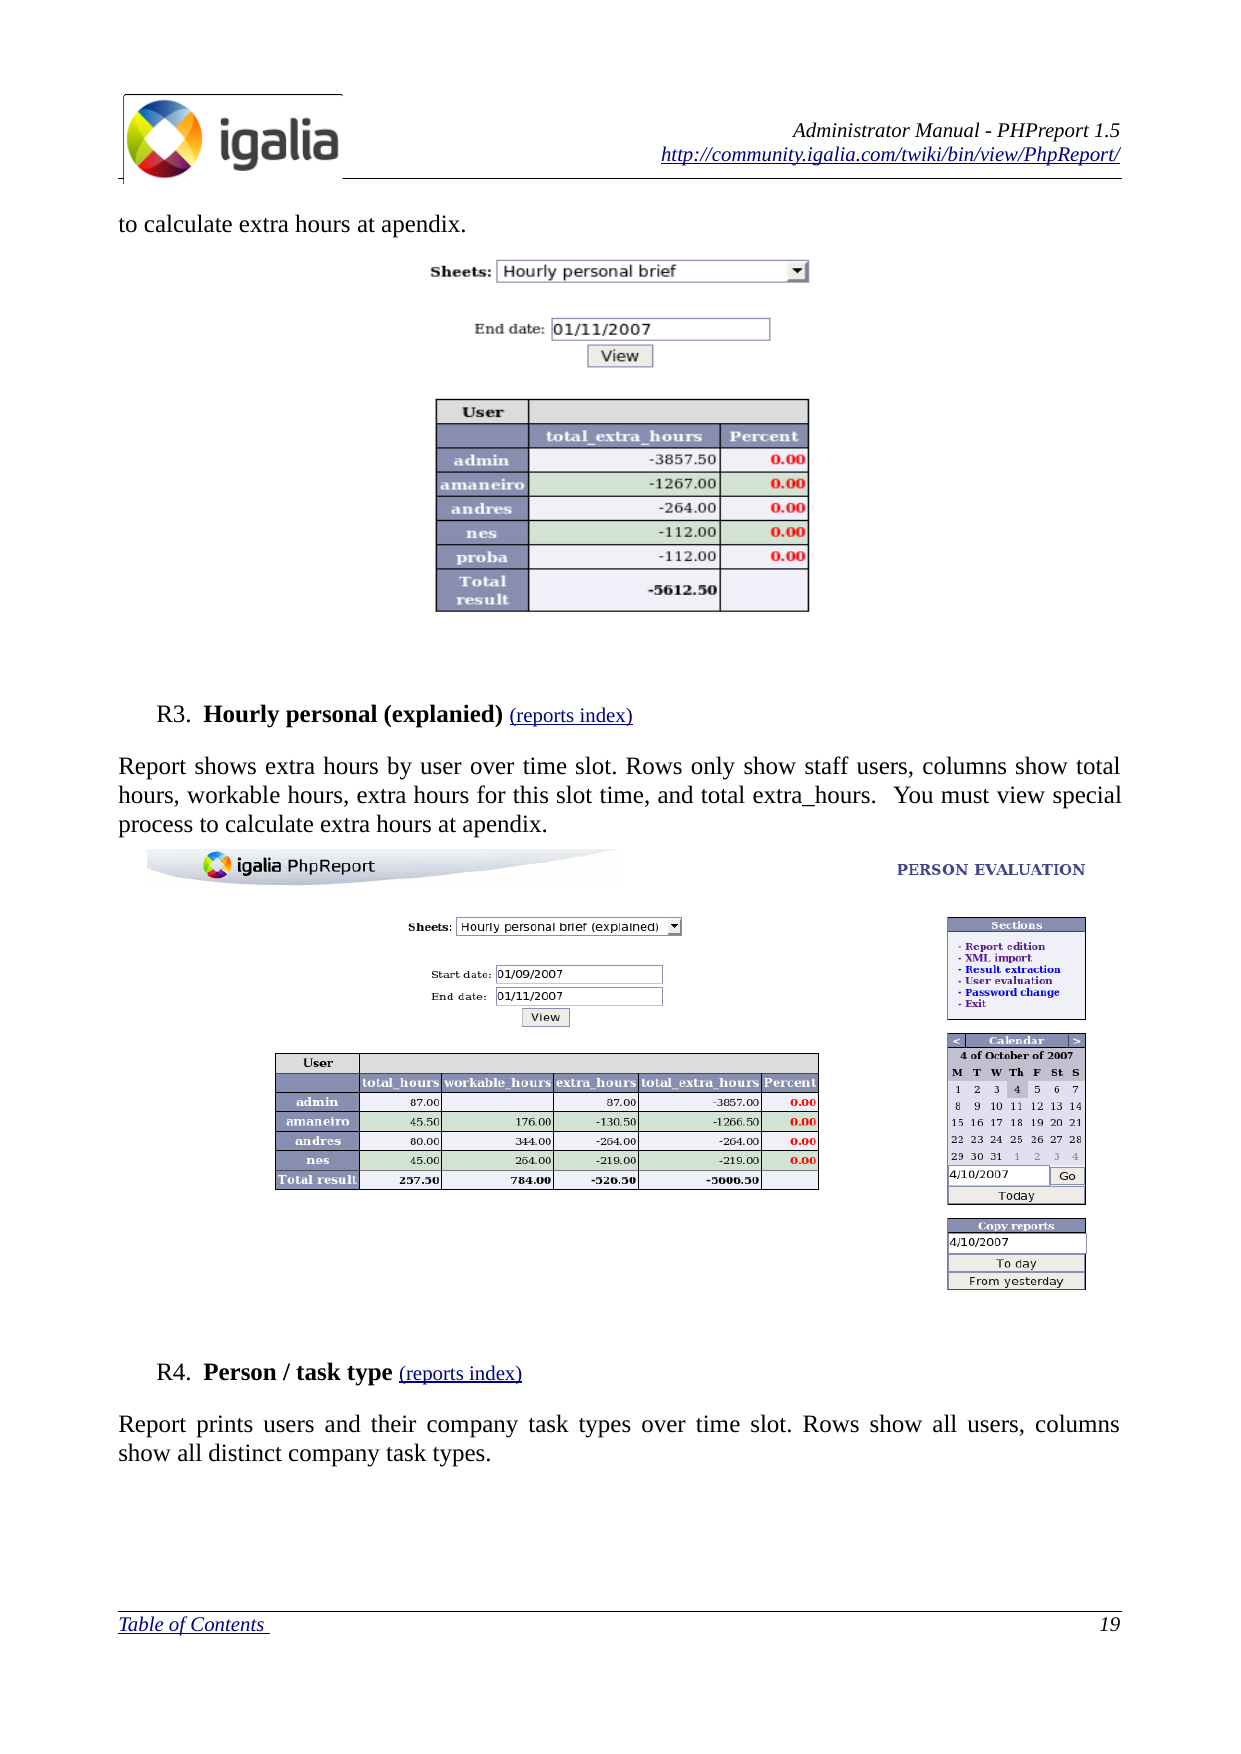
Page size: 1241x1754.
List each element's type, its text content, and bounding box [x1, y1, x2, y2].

text to calculate extra hours at apendix. [118, 209, 1122, 237]
picture [123, 94, 343, 184]
list Person / task type (reports index) [156, 1215, 1122, 1385]
picture [400, 249, 840, 647]
text Report prints users and their company task types over time slot. Rows show all users, columns show all distinct company task types. [118, 1409, 1122, 1466]
picture [147, 849, 1093, 1357]
list Hourly personal (explanied) (reports index) [156, 699, 1122, 728]
text Report shows extra hours by user over time slot. Rows only show staff users, columns show total hours, workable hours, extra hours for this slot time, and total extra_hours. You must view special process to calculate extra hours at apendix. [118, 751, 1122, 837]
